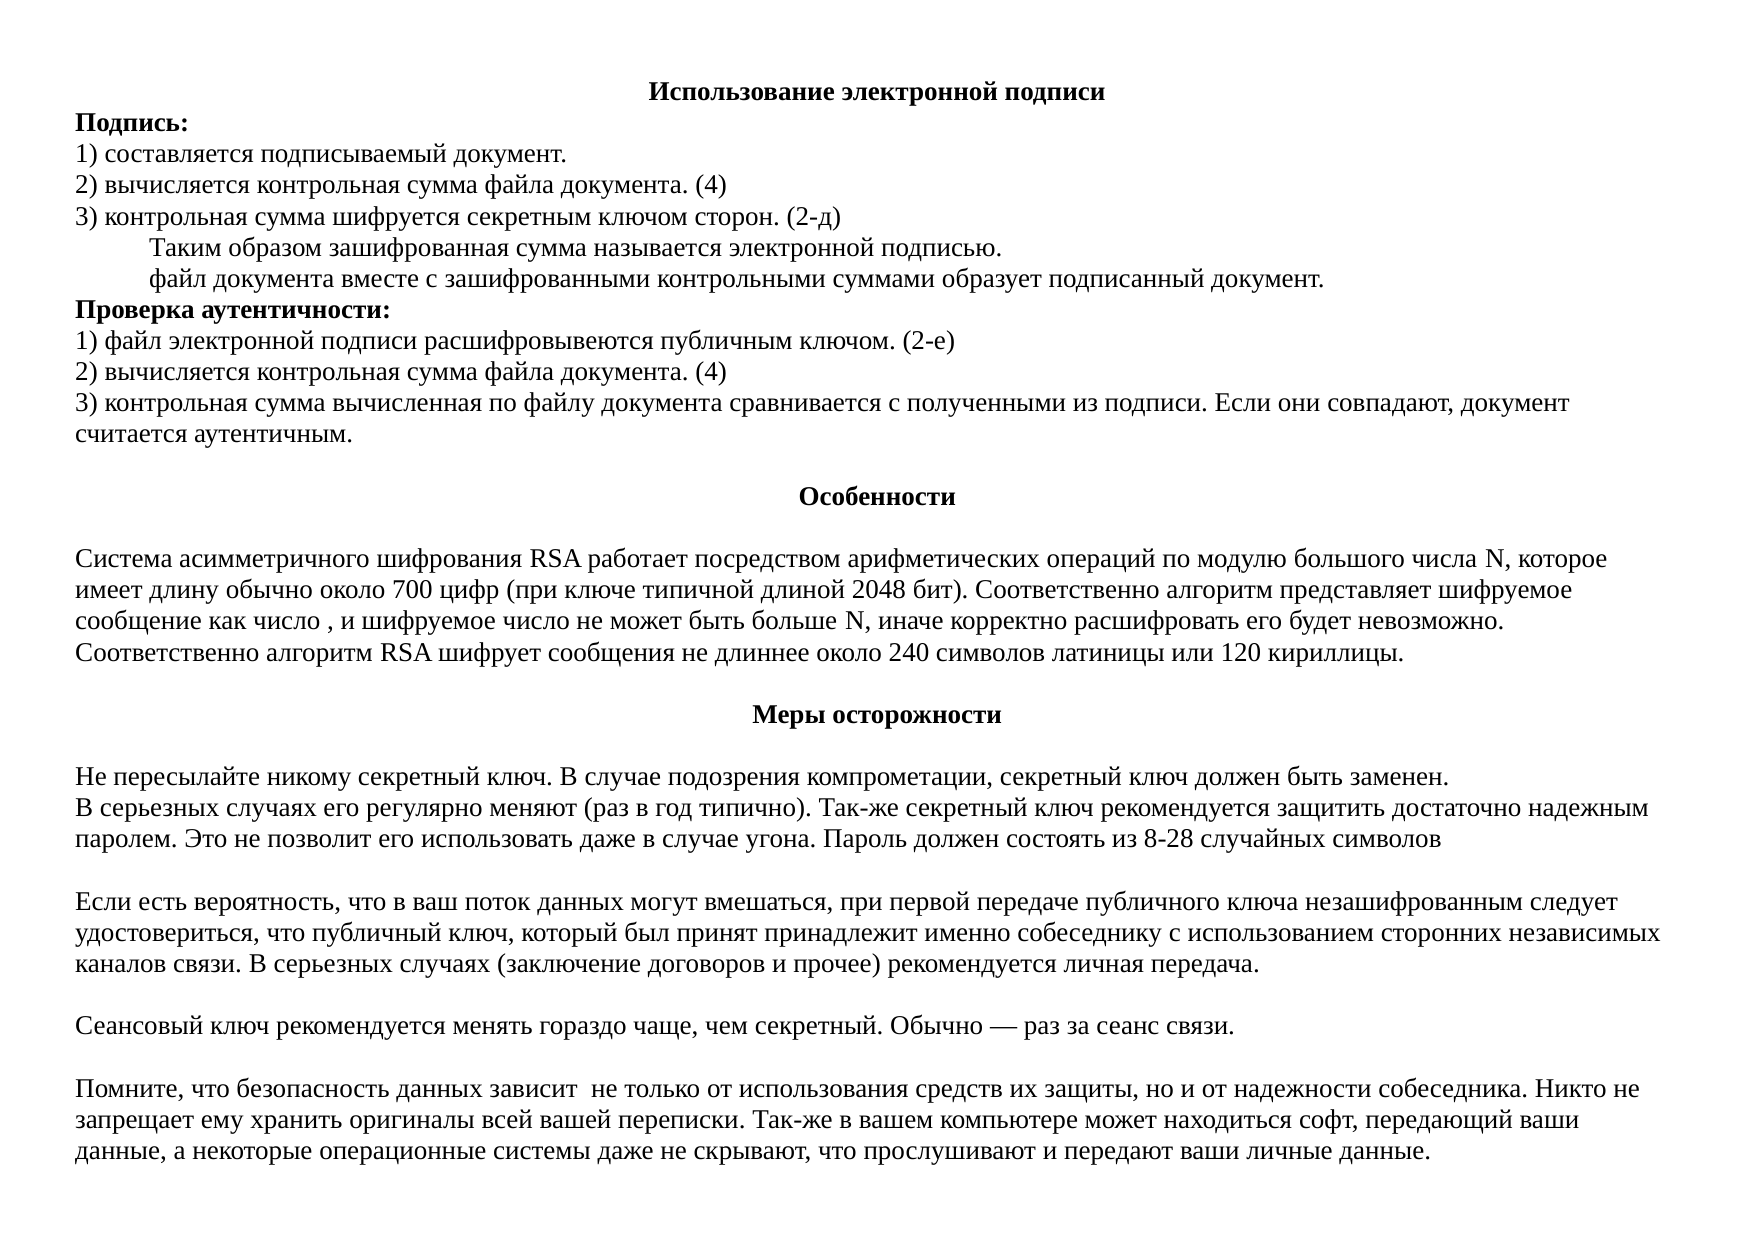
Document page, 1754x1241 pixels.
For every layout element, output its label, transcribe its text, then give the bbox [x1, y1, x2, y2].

text 3) контрольная сумма шифруется секретным ключом сторон. (2-д) [75, 199, 1679, 231]
text Если есть вероятность, что в ваш поток данных могут вмешаться, при первой передаче публичного ключа незашифрованным следует удостовериться, что публичный ключ, который был принят принадлежит именно собеседнику с использованием сторонних независимых каналов связи. В серьезных случаях (заключение договоров и прочее) рекомендуется личная передача. [75, 885, 1679, 978]
text Не пересылайте никому секретный ключ. В случае подозрения компрометации, секретный ключ должен быть заменен. [75, 760, 1679, 791]
text Меры осторожности [75, 698, 1679, 729]
text 3) контрольная сумма вычисленная по файлу документа сравнивается с полученными из подписи. Если они совпадают, документ считается аутентичным. [75, 386, 1679, 449]
text Особенности [75, 480, 1679, 511]
text 2) вычисляется контрольная сумма файла документа. (4) [75, 355, 1679, 386]
text Система асимметричного шифрования RSA работает посредством арифметических операций по модулю большого числа N, которое имеет длину обычно около 700 цифр (при ключе типичной длиной 2048 бит). Соответственно алгоритм представляет шифруемое сообщение как число , и шифруемое число не может быть больше N, иначе корректно расшифровать его будет невозможно. Соответственно алгоритм RSA шифрует сообщения не длиннее около 240 символов латиницы или 120 кириллицы. [75, 542, 1679, 667]
text 1) файл электронной подписи расшифровывеются публичным ключом. (2-е) [75, 324, 1679, 355]
text В серьезных случаях его регулярно меняют (раз в год типично). Так-же секретный ключ рекомендуется защитить достаточно надежным паролем. Это не позволит его использовать даже в случае угона. Пароль должен состоять из 8-28 случайных символов [75, 791, 1679, 854]
text 2) вычисляется контрольная сумма файла документа. (4) [75, 168, 1679, 199]
text Подпись: [75, 106, 1679, 137]
text 1) составляется подписываемый документ. [75, 137, 1679, 168]
text Сеансовый ключ рекомендуется менять гораздо чаще, чем секретный. Обычно — раз за сеанс связи. [75, 1009, 1679, 1041]
text файл документа вместе с зашифрованными контрольными суммами образует подписанный документ. [75, 262, 1679, 293]
text Использование электронной подписи [75, 75, 1679, 106]
text Таким образом зашифрованная сумма называется электронной подписью. [75, 231, 1679, 262]
text Помните, что безопасность данных зависит не только от использования средств их защиты, но и от надежности собеседника. Никто не запрещает ему хранить оригиналы всей вашей переписки. Так-же в вашем компьютере может находиться софт, передающий ваши данные, а некоторые операционные системы даже не скрывают, что прослушивают и передают ваши личные данные. [75, 1072, 1679, 1165]
text Проверка аутентичности: [75, 293, 1679, 324]
